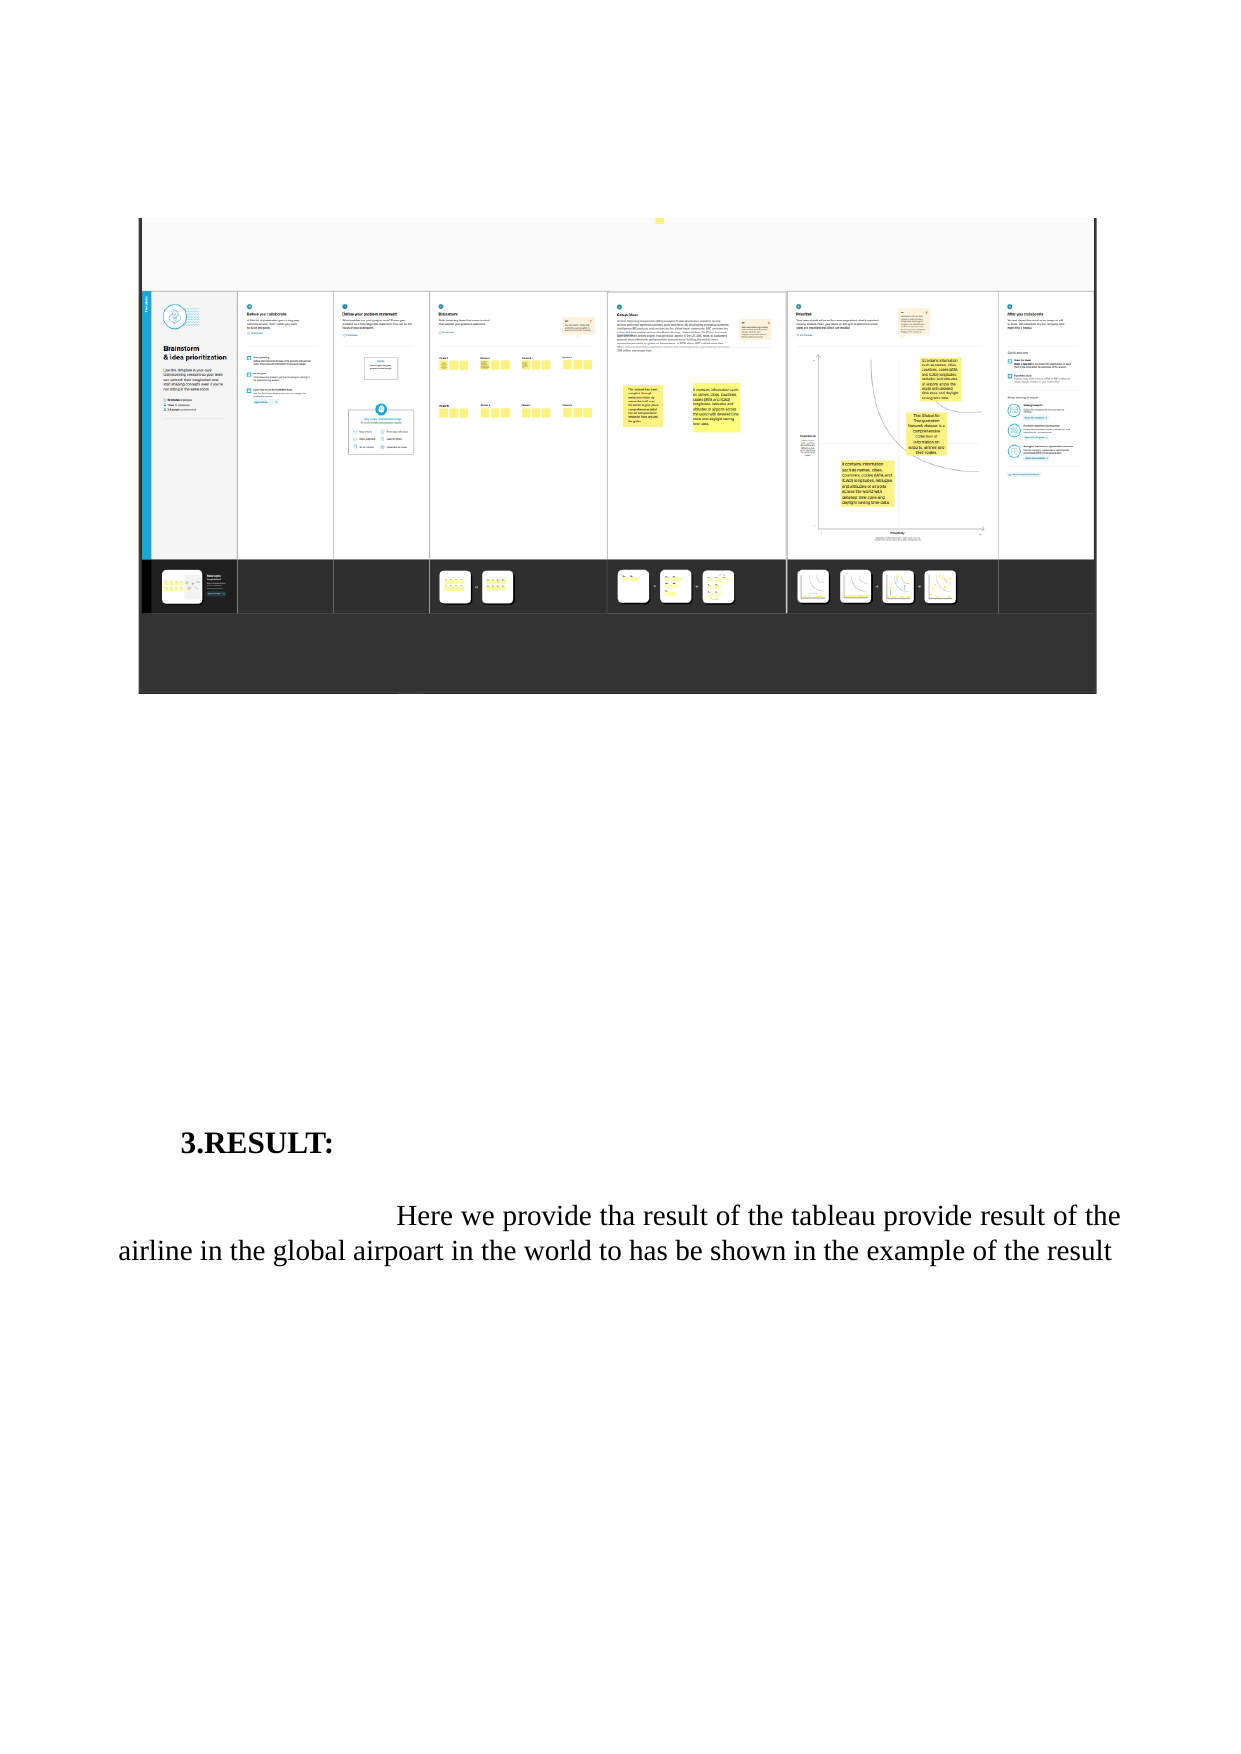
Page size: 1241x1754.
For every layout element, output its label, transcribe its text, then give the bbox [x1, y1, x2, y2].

picture [138, 218, 1097, 694]
text 3.RESULT: [118, 1125, 1122, 1161]
text Here we provide tha result of the tableau provide result of the airline in the global airpoart in the world to has be shown in the example of the result [118, 1197, 1122, 1266]
